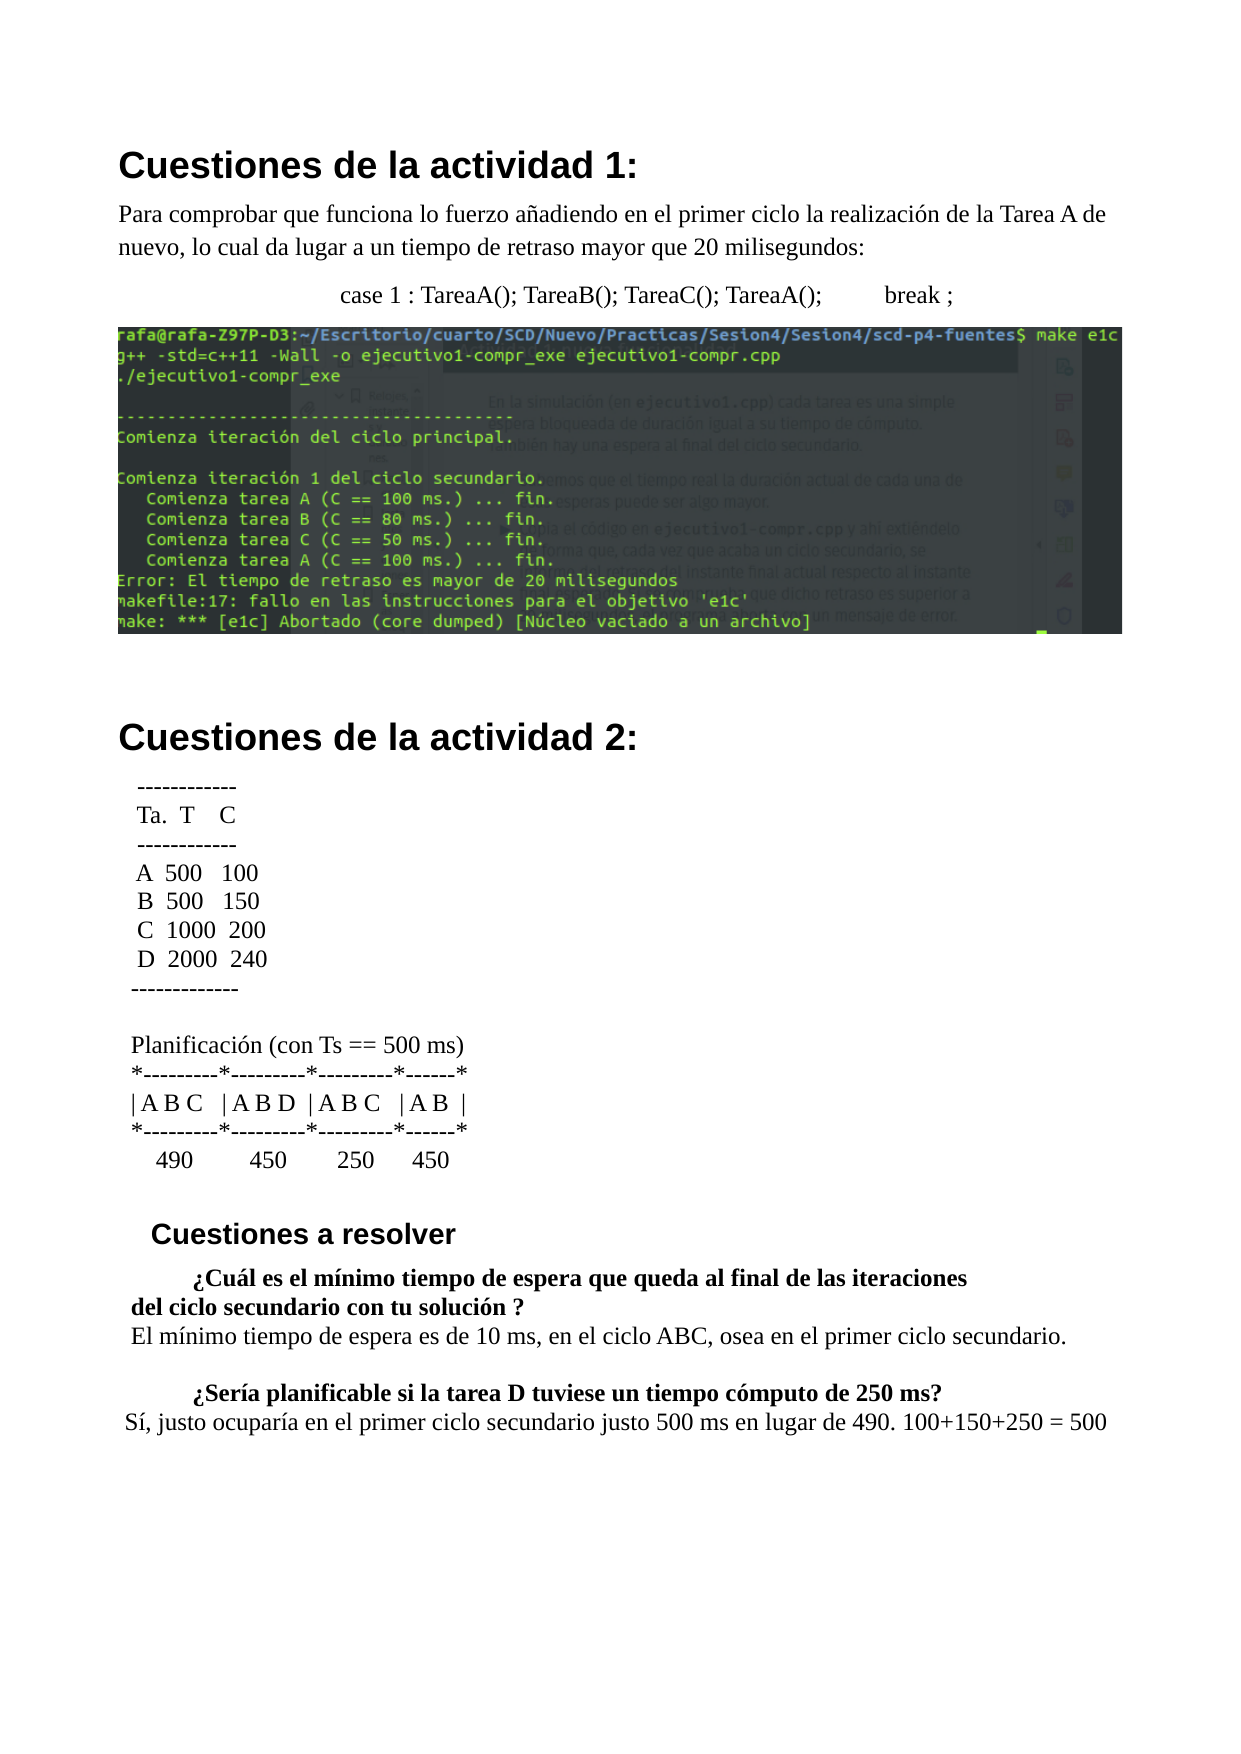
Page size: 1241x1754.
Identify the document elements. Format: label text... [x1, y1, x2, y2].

text Sí, justo ocuparía en el primer ciclo secundario justo 500 ms en lugar de 490. 100+150+250 = 500 [118, 1407, 1122, 1436]
text | A B C | A B D | A B C | A B | [118, 1088, 1122, 1116]
text *---------*---------*---------*------* [118, 1059, 1122, 1088]
text Ta. T C [118, 800, 1122, 829]
subtitle Cuestiones de la actividad 2: [118, 715, 1122, 759]
picture [118, 327, 1123, 634]
text ¿Sería planificable si la tarea D tuviese un tiempo cómputo de 250 ms? [118, 1378, 1122, 1407]
text El mínimo tiempo de espera es de 10 ms, en el ciclo ABC, osea en el primer ciclo secundario. [118, 1321, 1122, 1350]
text A 500 100 [118, 858, 1122, 886]
text ------------ [118, 829, 1122, 858]
text ------------- [118, 973, 1122, 1001]
text case 1 : TareaA(); TareaB(); TareaC(); TareaA(); break ; [118, 280, 1122, 309]
text D 2000 240 [118, 944, 1122, 973]
text B 500 150 [118, 886, 1122, 915]
text C 1000 200 [118, 915, 1122, 944]
text 490 450 250 450 [118, 1145, 1122, 1174]
subtitle Cuestiones a resolver [118, 1217, 1122, 1251]
text Para comprobar que funciona lo fuerzo añadiendo en el primer ciclo la realización de la Tarea A de nuevo, lo cual da lugar a un tiempo de retraso mayor que 20 milisegundos: [118, 199, 1122, 261]
text ¿Cuál es el mínimo tiempo de espera que queda al final de las iteraciones [118, 1263, 1122, 1292]
subtitle Cuestiones de la actividad 1: [118, 143, 1122, 187]
text Planificación (con Ts == 500 ms) [118, 1030, 1122, 1059]
text del ciclo secundario con tu solución ? [118, 1292, 1122, 1321]
text *---------*---------*---------*------* [118, 1116, 1122, 1145]
text ------------ [118, 771, 1122, 800]
